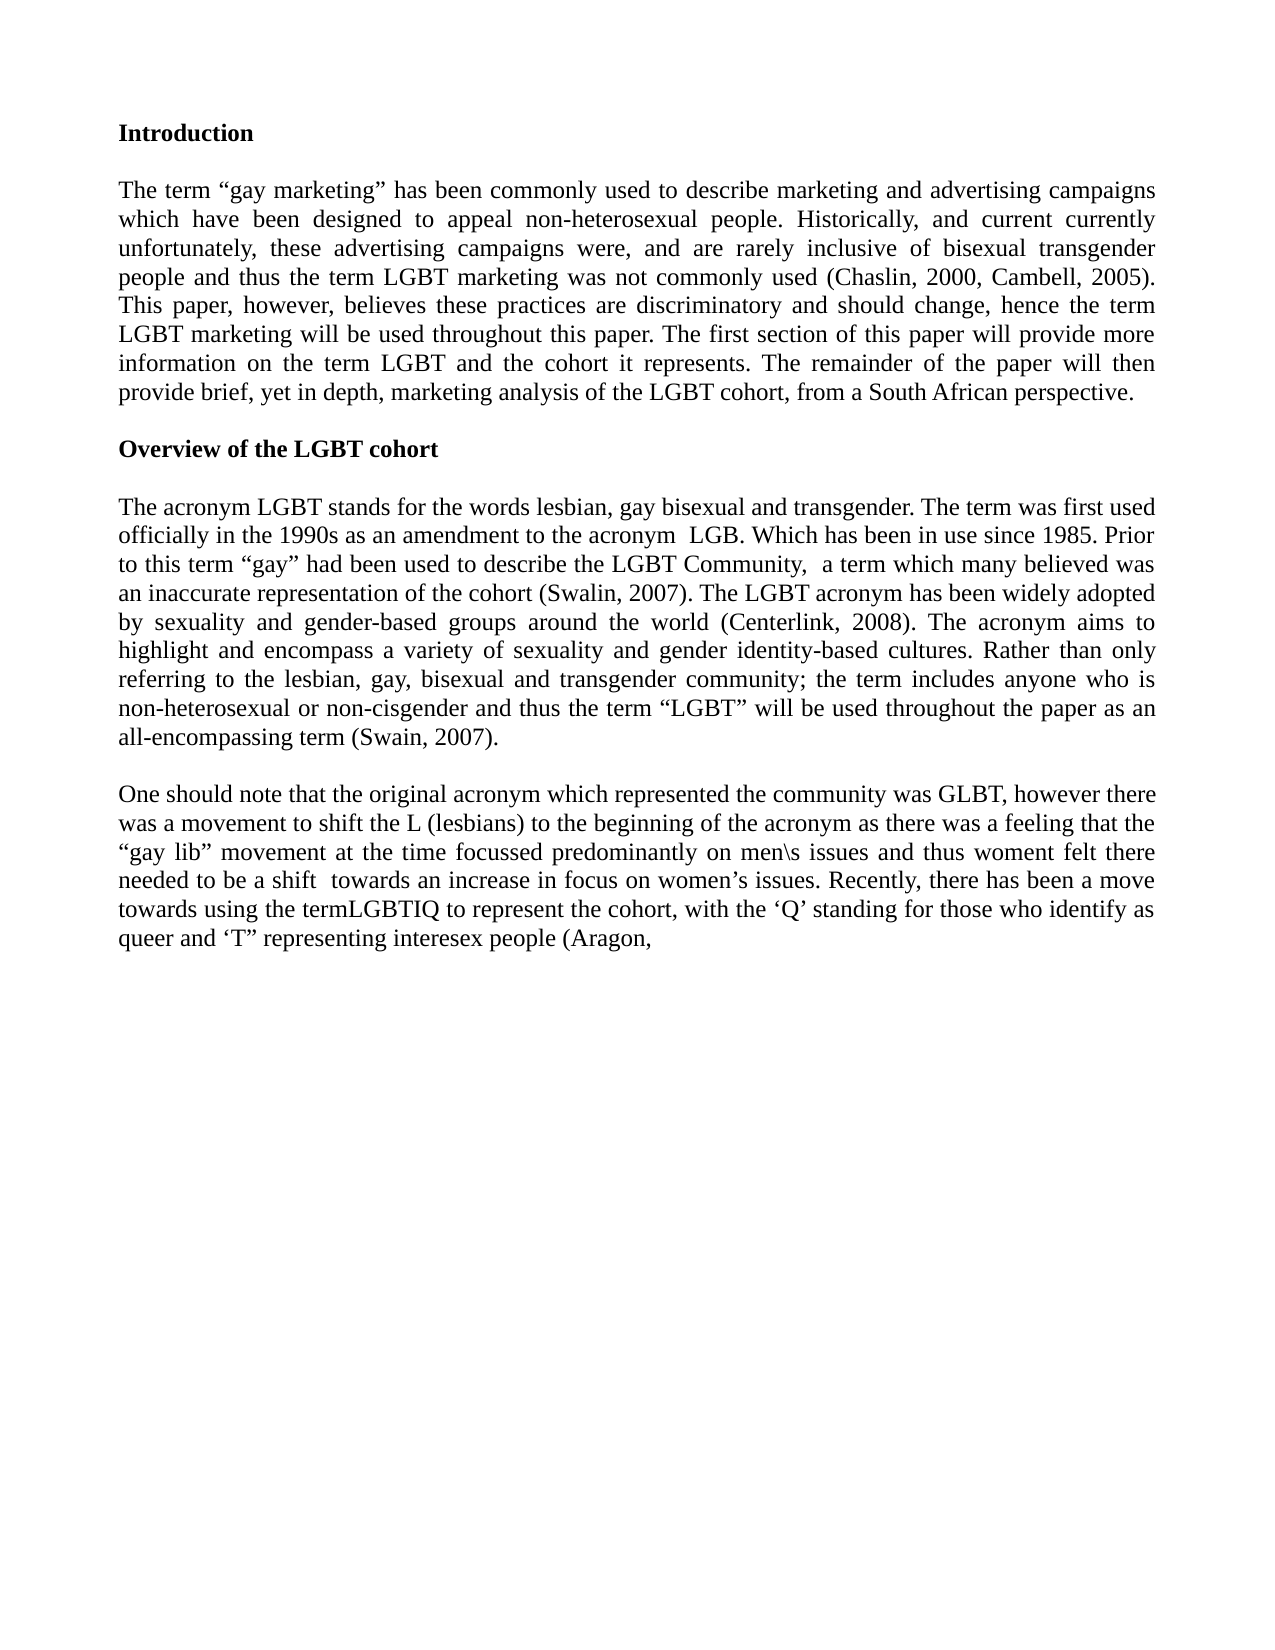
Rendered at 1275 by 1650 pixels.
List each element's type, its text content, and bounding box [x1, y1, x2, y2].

text The term “gay marketing” has been commonly used to describe marketing and advertising campaigns which have been designed to appeal non-heterosexual people. Historically, and current currently unfortunately, these advertising campaigns were, and are rarely inclusive of bisexual transgender people and thus the term LGBT marketing was not commonly used (Chaslin, 2000, Cambell, 2005). This paper, however, believes these practices are discriminatory and should change, hence the term LGBT marketing will be used throughout this paper. The first section of this paper will provide more information on the term LGBT and the cohort it represents. The remainder of the paper will then provide brief, yet in depth, marketing analysis of the LGBT cohort, from a South African perspective. [118, 176, 1157, 406]
text One should note that the original acronym which represented the community was GLBT, however there was a movement to shift the L (lesbians) to the beginning of the acronym as there was a feeling that the “gay lib” movement at the time focussed predominantly on men\s issues and thus woment felt there needed to be a shift towards an increase in focus on women’s issues. Recently, there has been a move towards using the termLGBTIQ to represent the cohort, with the ‘Q’ standing for those who identify as queer and ‘T” representing interesex people (Aragon, [118, 779, 1157, 952]
text Overview of the LGBT cohort [118, 434, 1157, 463]
text Introduction [118, 118, 1157, 147]
text The acronym LGBT stands for the words lesbian, gay bisexual and transgender. The term was first used officially in the 1990s as an amendment to the acronym LGB. Which has been in use since 1985. Prior to this term “gay” had been used to describe the LGBT Community, a term which many believed was an inaccurate representation of the cohort (Swalin, 2007). The LGBT acronym has been widely adopted by sexuality and gender-based groups around the world (Centerlink, 2008). The acronym aims to highlight and encompass a variety of sexuality and gender identity-based cultures. Rather than only referring to the lesbian, gay, bisexual and transgender community; the term includes anyone who is non-heterosexual or non-cisgender and thus the term “LGBT” will be used throughout the paper as an all-encompassing term (Swain, 2007). [118, 492, 1157, 751]
